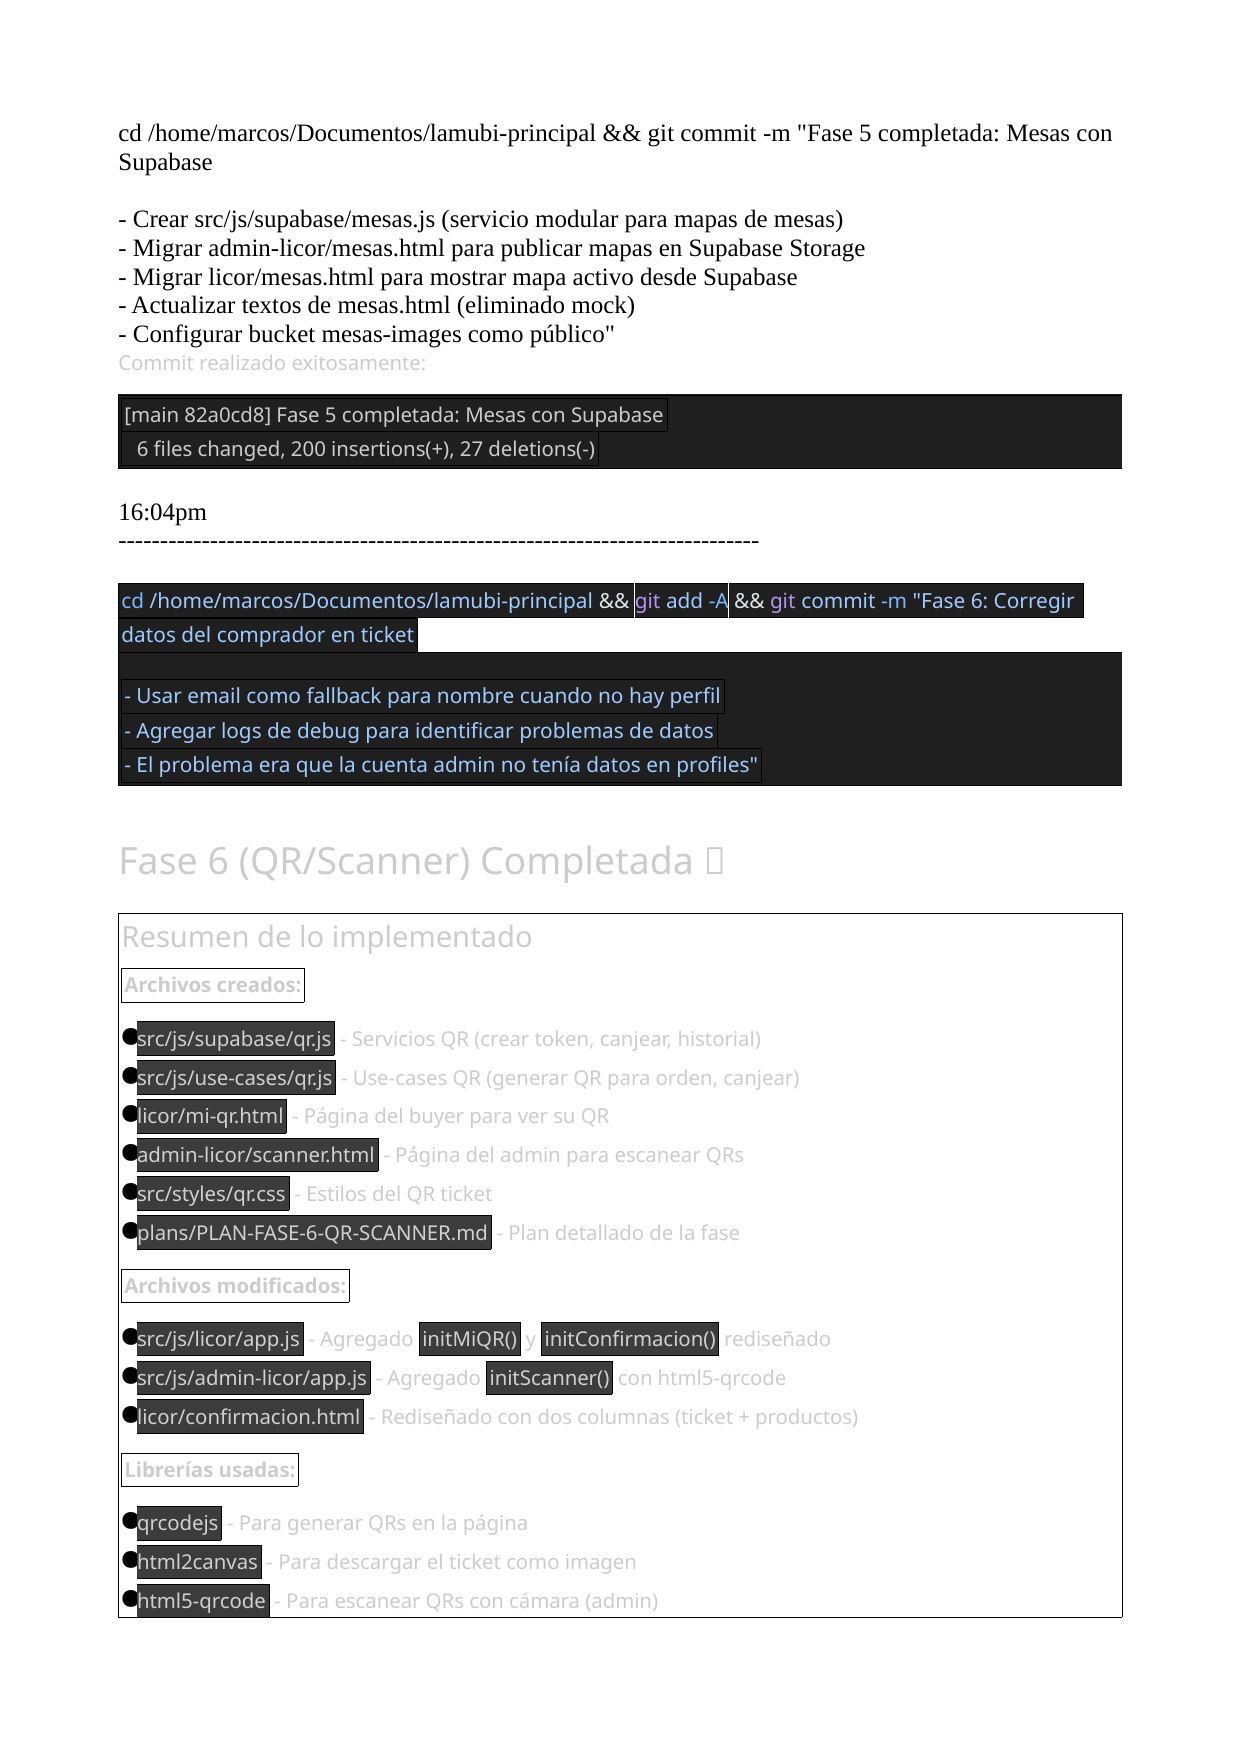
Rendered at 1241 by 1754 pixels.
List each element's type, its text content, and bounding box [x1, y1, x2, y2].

list qrcodejs - Para generar QRs en la página [119, 1503, 1122, 1540]
text ----------------------------------------------------------------------------- [118, 526, 1122, 554]
list html2canvas - Para descargar el ticket como imagen [119, 1542, 1122, 1578]
list licor/mi-qr.html - Página del buyer para ver su QR [119, 1096, 1122, 1133]
text Commit realizado exitosamente: [118, 348, 1122, 376]
subtitle Fase 6 (QR/Scanner) Completada ✅ [118, 835, 1122, 886]
text - Migrar licor/mesas.html para mostrar mapa activo desde Supabase [118, 262, 1122, 291]
text - El problema era que la cuenta admin no tenía datos en profiles" [119, 744, 1122, 785]
text cd /home/marcos/Documentos/lamubi-principal && git commit -m "Fase 5 completada: Mesas con Supabase [118, 118, 1122, 176]
text - Crear src/js/supabase/mesas.js (servicio modular para mapas de mesas) [118, 204, 1122, 233]
text - Migrar admin-licor/mesas.html para publicar mapas en Supabase Storage [118, 233, 1122, 262]
text Archivos modificados: [119, 1265, 1122, 1302]
list src/styles/qr.css - Estilos del QR ticket [119, 1173, 1122, 1210]
list src/js/admin-licor/app.js - Agregado initScanner() con html5-qrcode [119, 1357, 1122, 1394]
text - Usar email como fallback para nombre cuando no hay perfil [119, 676, 1122, 710]
text 6 files changed, 200 insertions(+), 27 deletions(-) [119, 428, 1122, 468]
text - Agregar logs de debug para identificar problemas de datos [122, 710, 1122, 744]
list licor/confirmacion.html - Rediseñado con dos columnas (ticket + productos) [119, 1396, 1122, 1433]
list plans/PLAN-FASE-6-QR-SCANNER.md - Plan detallado de la fase [119, 1212, 1122, 1249]
text Librerías usadas: [119, 1449, 1122, 1486]
subtitle Resumen de lo implementado [119, 914, 1122, 956]
list html5-qrcode - Para escanear QRs con cámara (admin) [119, 1580, 1122, 1617]
text - Actualizar textos de mesas.html (eliminado mock) [118, 291, 1122, 319]
list admin-licor/scanner.html - Página del admin para escanear QRs [119, 1134, 1122, 1171]
text 16:04pm [118, 497, 1122, 526]
list src/js/supabase/qr.js - Servicios QR (crear token, canjear, historial) [119, 1018, 1122, 1055]
text - Configurar bucket mesas-images como público" [118, 319, 1122, 348]
text cd /home/marcos/Documentos/lamubi-principal && git add -A && git commit -m "Fase 6: Corregir datos del comprador en ticket [119, 619, 417, 652]
text cd /home/marcos/Documentos/lamubi-principal && git add -A && git commit -m "Fase 6: Corregir datos del comprador en ticket [418, 583, 1122, 652]
list src/js/licor/app.js - Agregado initMiQR() y initConfirmacion() rediseñado [119, 1319, 1122, 1356]
text Archivos creados: [119, 965, 1122, 1002]
text cd /home/marcos/Documentos/lamubi-principal && git add -A && git commit -m "Fase 6: Corregir datos del comprador en ticket [119, 584, 1083, 617]
list src/js/use-cases/qr.js - Use-cases QR (generar QR para orden, canjear) [119, 1057, 1122, 1094]
text [main 82a0cd8] Fase 5 completada: Mesas con Supabase [119, 396, 1122, 428]
